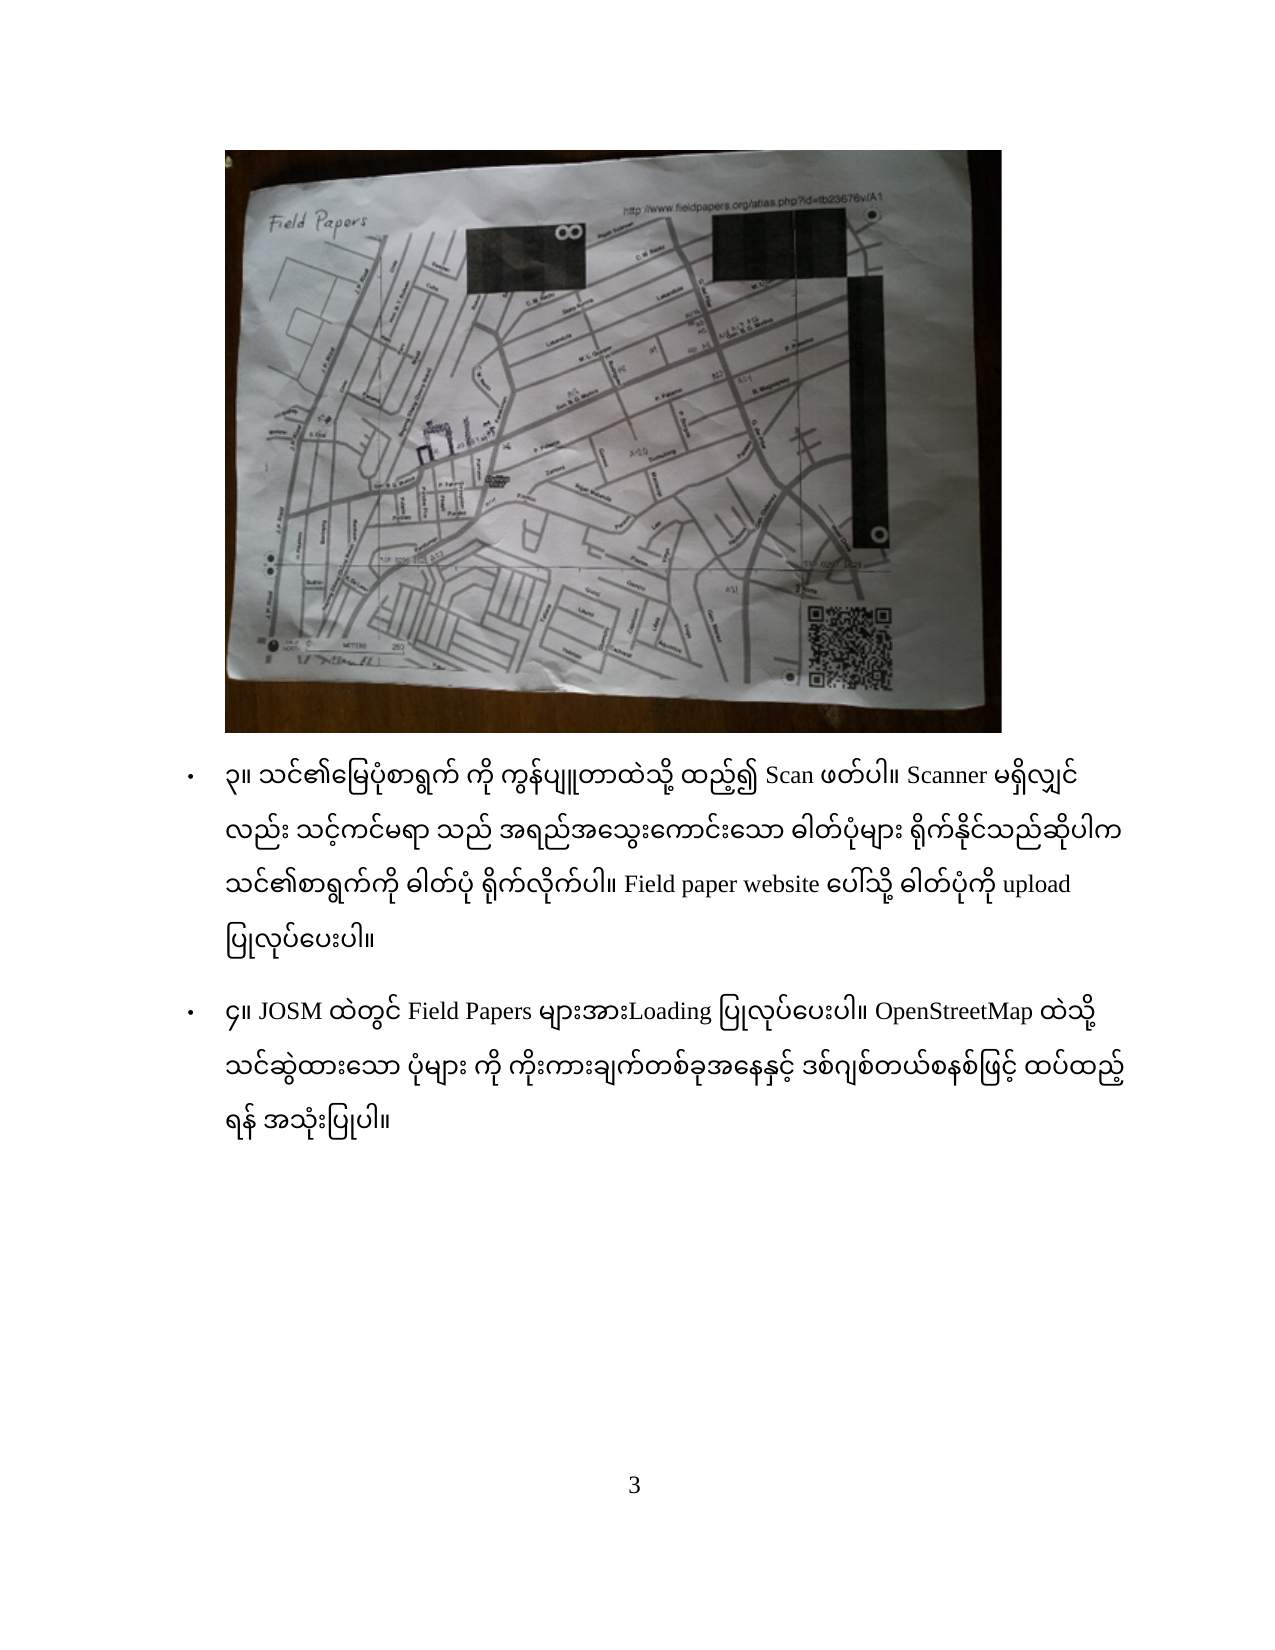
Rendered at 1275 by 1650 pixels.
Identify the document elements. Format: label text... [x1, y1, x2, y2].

list ၃။ သင်၏မြေပုံစာရွက် ကို ကွန်ပျူတာထဲသို့ ထည့်၍ Scan ဖတ်ပါ။ Scanner မရှိလျှင်လည်း သင့်ကင်မရာ သည် အရည်အသွေးကောင်းသော ဓါတ်ပုံများ ရိုက်နိုင်သည်ဆိုပါက သင်၏စာရွက်ကို ဓါတ်ပုံ ရိုက်လိုက်ပါ။ Field paper website ပေါ်သို့ ဓါတ်ပုံကို upload ပြုလုပ်ပေးပါ။ [187, 750, 1125, 969]
picture [225, 150, 1002, 733]
list [187, 150, 225, 732]
list ၄။ JOSM ထဲတွင် Field Papers များအားLoading ပြုလုပ်ပေးပါ။ OpenStreetMap ထဲသို့ သင်ဆွဲထားသော ပုံများ ကို ကိုးကားချက်တစ်ခုအနေနှင့် ဒစ်ဂျစ်တယ်စနစ်ဖြင့် ထပ်ထည့်ရန် အသုံးပြုပါ။ [187, 987, 1125, 1150]
list [1002, 150, 1125, 732]
